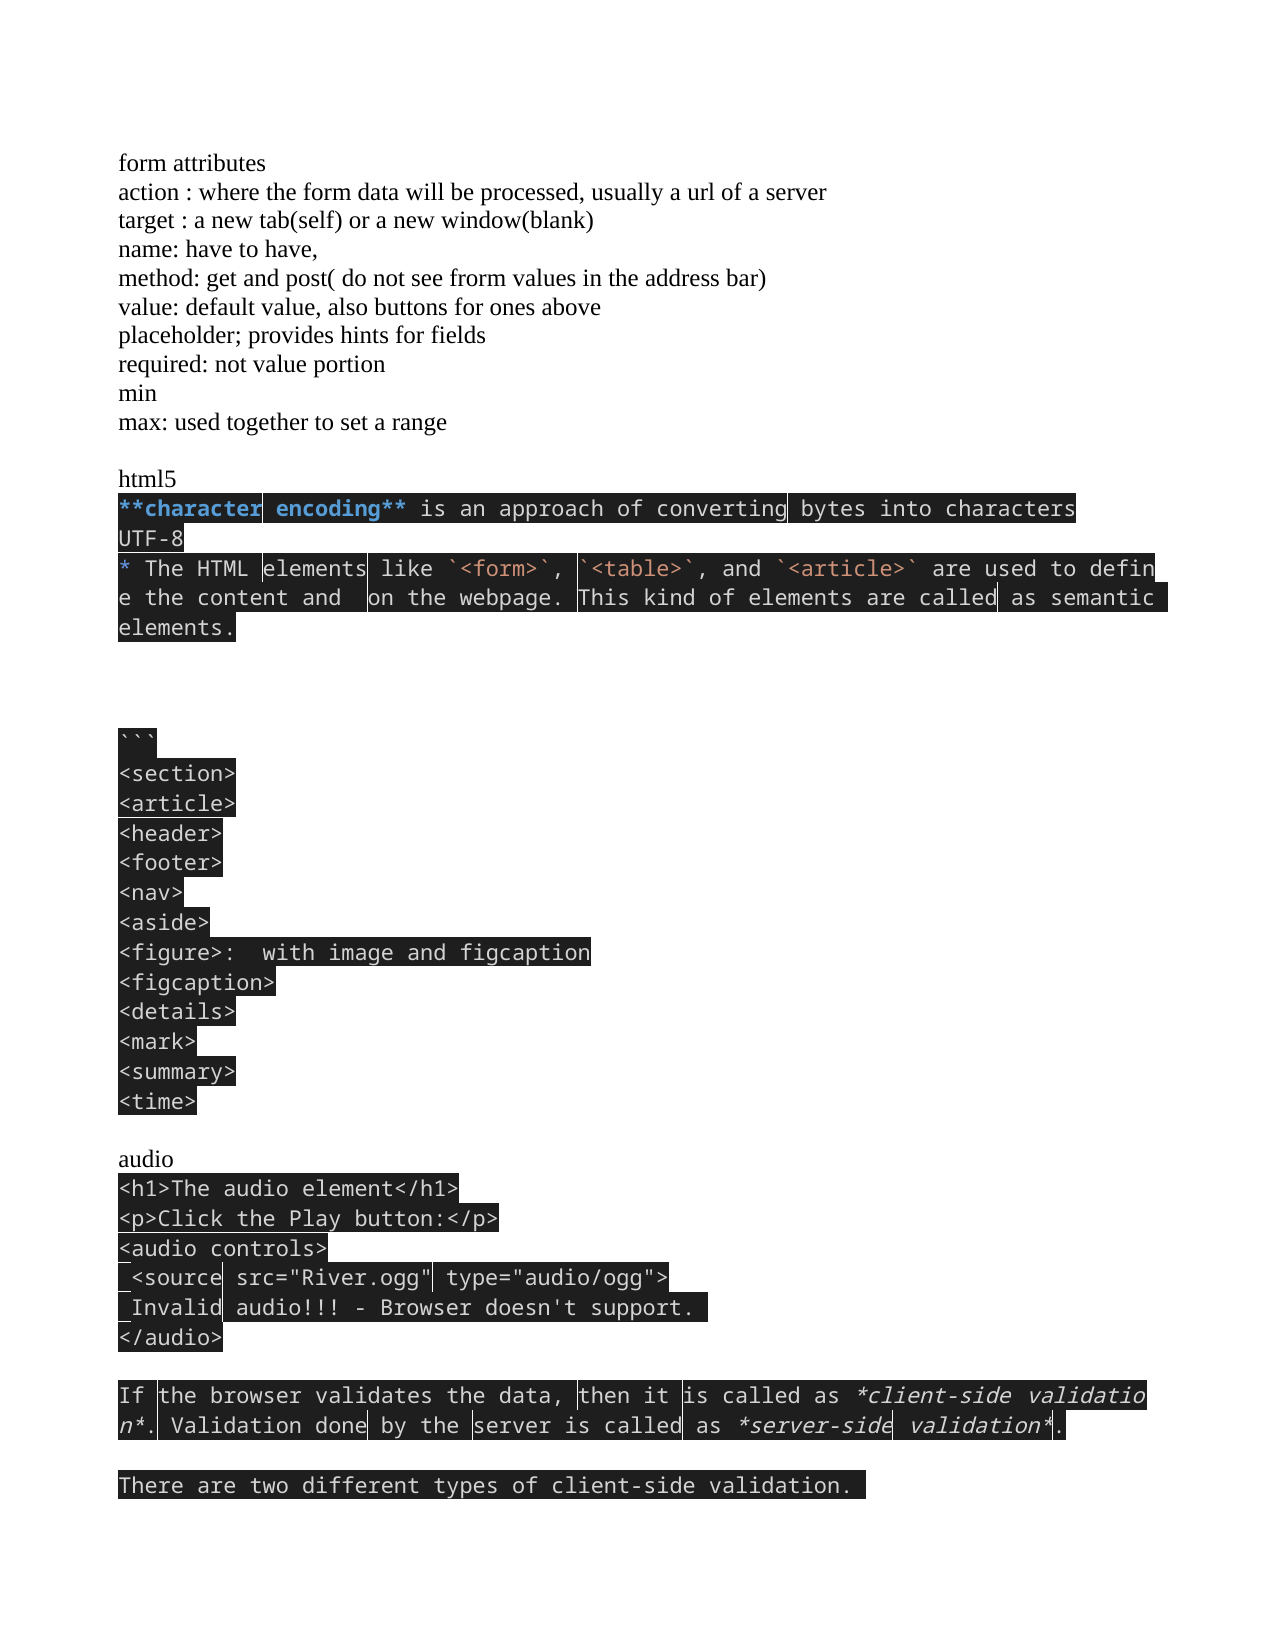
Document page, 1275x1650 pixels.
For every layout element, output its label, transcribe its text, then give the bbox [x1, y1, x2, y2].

text UTF-8 [118, 523, 1157, 552]
text <figcaption> [118, 966, 1157, 996]
text <section> [118, 758, 1157, 788]
text method: get and post( do not see frorm values in the address bar) [118, 263, 1157, 292]
text ``` [118, 728, 1157, 758]
text target : a new tab(self) or a new window(blank) [118, 205, 1157, 234]
text Invalid audio!!! - Browser doesn't support. [118, 1292, 1157, 1322]
text If the browser validates the data, then it is called as *client-side validation*. Validation done by the server is called as *server-side validation*. [118, 1380, 1157, 1440]
text min [118, 378, 1157, 407]
text required: not value portion [118, 349, 1157, 378]
text <figure>: with image and figcaption [118, 937, 1157, 966]
text * The HTML elements like `<form>`, `<table>`, and `<article>` are used to define the content and on the webpage. This kind of elements are called as semantic elements. [118, 552, 1157, 642]
text <nav> [118, 877, 1157, 907]
text html5 [118, 464, 1157, 493]
text <footer> [118, 847, 1157, 877]
text name: have to have, [118, 234, 1157, 263]
text **character encoding** is an approach of converting bytes into characters [118, 493, 1157, 523]
text <details> [118, 996, 1157, 1026]
text <aside> [118, 907, 1157, 937]
text action : where the form data will be processed, usually a url of a server [118, 177, 1157, 205]
text <header> [118, 817, 1157, 847]
text <source src="River.ogg" type="audio/ogg"> [118, 1262, 1157, 1292]
text <time> [118, 1086, 1157, 1115]
text max: used together to set a range [118, 407, 1157, 435]
text placeholder; provides hints for fields [118, 320, 1157, 349]
text <mark> [118, 1026, 1157, 1056]
text <audio controls> [118, 1232, 1157, 1262]
text <h1>The audio element</h1> [118, 1173, 1157, 1203]
text audio [118, 1144, 1157, 1173]
text form attributes [118, 148, 1157, 177]
text value: default value, also buttons for ones above [118, 292, 1157, 320]
text <article> [118, 788, 1157, 817]
text There are two different types of client-side validation. [118, 1470, 1157, 1499]
text <p>Click the Play button:</p> [118, 1203, 1157, 1232]
text </audio> [118, 1322, 1157, 1352]
text <summary> [118, 1056, 1157, 1086]
